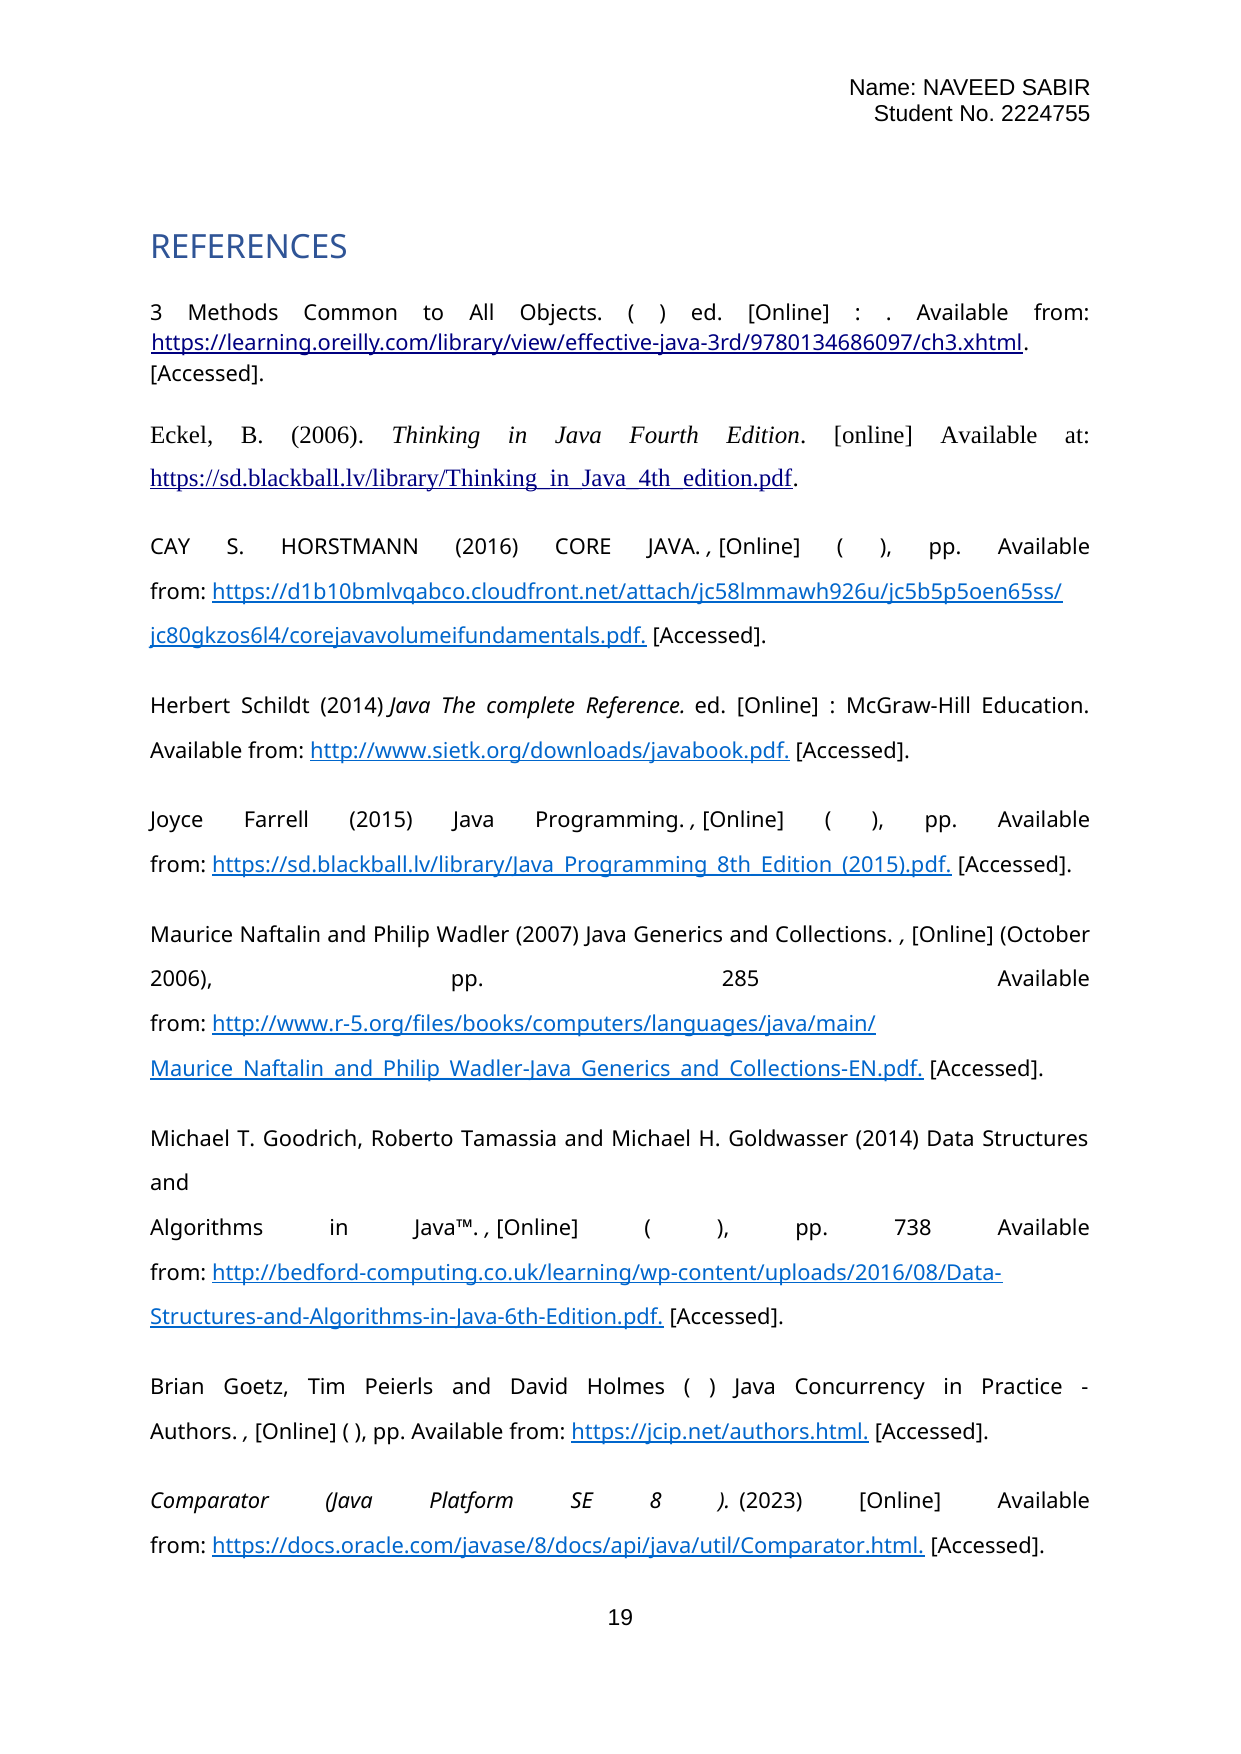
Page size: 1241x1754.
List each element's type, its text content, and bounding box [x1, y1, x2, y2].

text Eckel, B. (2006). Thinking in Java Fourth Edition. [online] Available at: https://sd.blackball.lv/library/Thinking_in_Java_4th_edition.pdf. [150, 420, 1090, 492]
text Comparator (Java Platform SE 8 ). (2023) [Online] Available from: https://docs.oracle.com/javase/8/docs/api/java/util/Comparator.html. [Accessed]. [150, 1485, 1090, 1560]
text [Accessed]. [150, 358, 1090, 388]
text Joyce Farrell (2015) Java Programming. , [Online] ( ), pp. Available from: https://sd.blackball.lv/library/Java_Programming_8th_Edition_(2015).pdf. [Accessed]. [150, 804, 1090, 879]
text Maurice Naftalin and Philip Wadler (2007) Java Generics and Collections. , [Online] (October 2006), pp. 285 Available from: http://www.r-5.org/files/books/computers/languages/java/main/Maurice_Naftalin_and_Philip_Wadler-Java_Generics_and_Collections-EN.pdf. [Accessed]. [150, 919, 1090, 1083]
text Herbert Schildt (2014) Java The complete Reference. ed. [Online] : McGraw-Hill Education. Available from: http://www.sietk.org/downloads/javabook.pdf. [Accessed]. [150, 690, 1090, 764]
text Brian Goetz, Tim Peierls and David Holmes ( ) Java Concurrency in Practice - Authors. , [Online] ( ), pp. Available from: https://jcip.net/authors.html. [Accessed]. [150, 1371, 1090, 1445]
text 3 Methods Common to All Objects. ( ) ed. [Online] : . Available from: https://learning.oreilly.com/library/view/effective-java-3rd/9780134686097/ch3.xhtml. [150, 297, 1090, 357]
subtitle REFERENCES [150, 223, 1090, 269]
text Michael T. Goodrich, Roberto Tamassia and Michael H. Goldwasser (2014) Data Structures and Algorithms in Java™. , [Online] ( ), pp. 738 Available from: http://bedford-computing.co.uk/learning/wp-content/uploads/2016/08/Data-Structures-and-Algorithms-in-Java-6th-Edition.pdf. [Accessed]. [150, 1122, 1090, 1331]
text CAY S. HORSTMANN (2016) CORE JAVA. , [Online] ( ), pp. Available from: https://d1b10bmlvqabco.cloudfront.net/attach/jc58lmmawh926u/jc5b5p5oen65ss/jc80gkzos6l4/corejavavolumeifundamentals.pdf. [Accessed]. [150, 531, 1090, 650]
